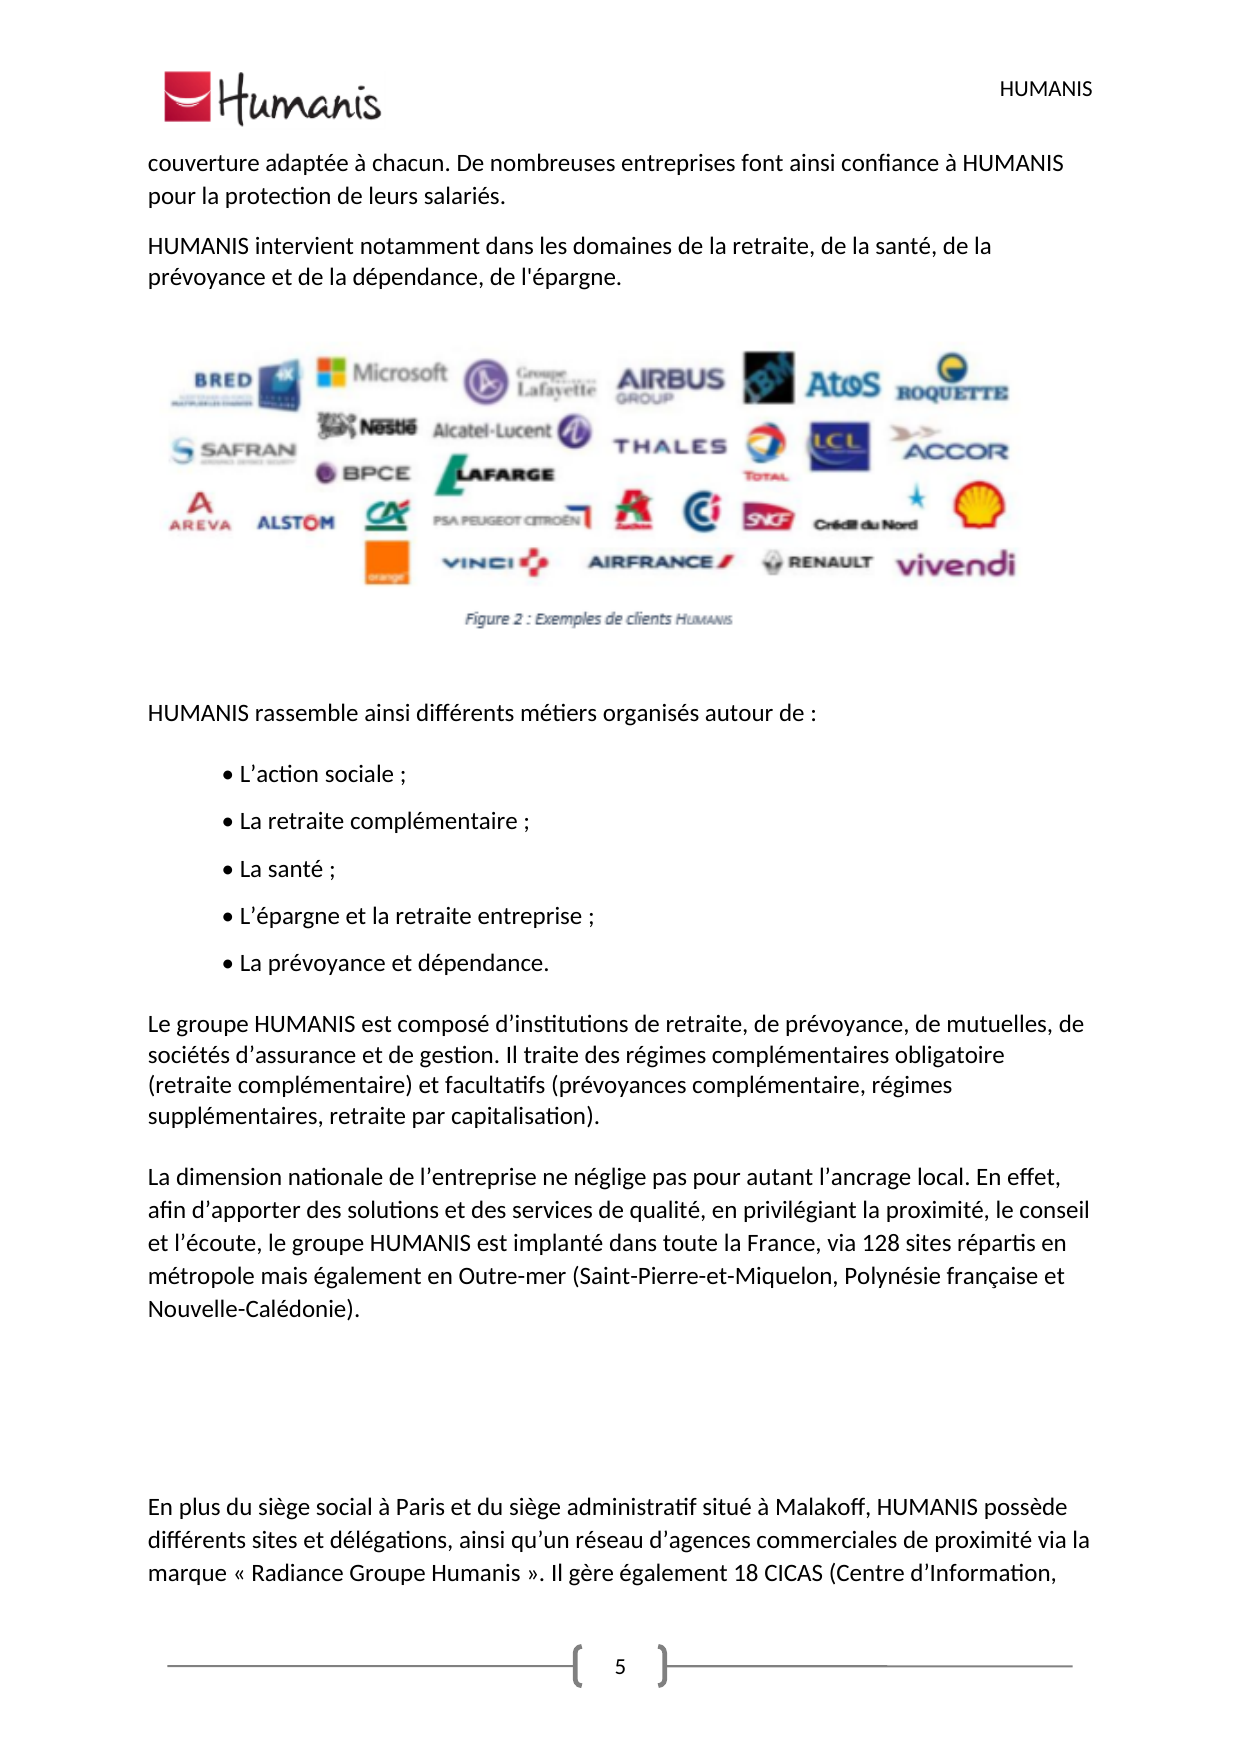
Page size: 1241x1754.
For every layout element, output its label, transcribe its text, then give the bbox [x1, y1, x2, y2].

text En plus du siège social à Paris et du siège administratif situé à Malakoff, HUMANIS possède différents sites et délégations, ainsi qu’un réseau d’agences commerciales de proximité via la marque « Radiance Groupe Humanis ». Il gère également 18 CICAS (Centre d’Information, [148, 1491, 1093, 1587]
text couverture adaptée à chacun. De nombreuses entreprises font ainsi confiance à HUMANIS pour la protection de leurs salariés. [148, 148, 1093, 211]
picture [151, 336, 1064, 636]
text • L’action sociale ; [148, 758, 1093, 788]
text • La prévoyance et dépendance. [148, 947, 1093, 978]
picture [163, 71, 386, 130]
text La dimension nationale de l’entreprise ne néglige pas pour autant l’ancrage local. En effet, afin d’apporter des solutions et des services de qualité, en privilégiant la proximité, le conseil et l’écoute, le groupe HUMANIS est implanté dans toute la France, via 128 sites répartis en métropole mais également en Outre-mer (Saint-Pierre-et-Miquelon, Polynésie française et Nouvelle-Calédonie). [148, 1161, 1093, 1323]
text • L’épargne et la retraite entreprise ; [148, 900, 1093, 931]
text • La retraite complémentaire ; [148, 805, 1093, 836]
text Le groupe HUMANIS est composé d’institutions de retraite, de prévoyance, de mutuelles, de sociétés d’assurance et de gestion. Il traite des régimes complémentaires obligatoire (retraite complémentaire) et facultatifs (prévoyances complémentaire, régimes supplémentaires, retraite par capitalisation). [148, 1008, 1093, 1131]
text HUMANIS intervient notamment dans les domaines de la retraite, de la santé, de la prévoyance et de la dépendance, de l'épargne. [148, 230, 1093, 291]
text HUMANIS rassemble ainsi différents métiers organisés autour de : [148, 697, 1093, 727]
text • La santé ; [148, 853, 1093, 883]
